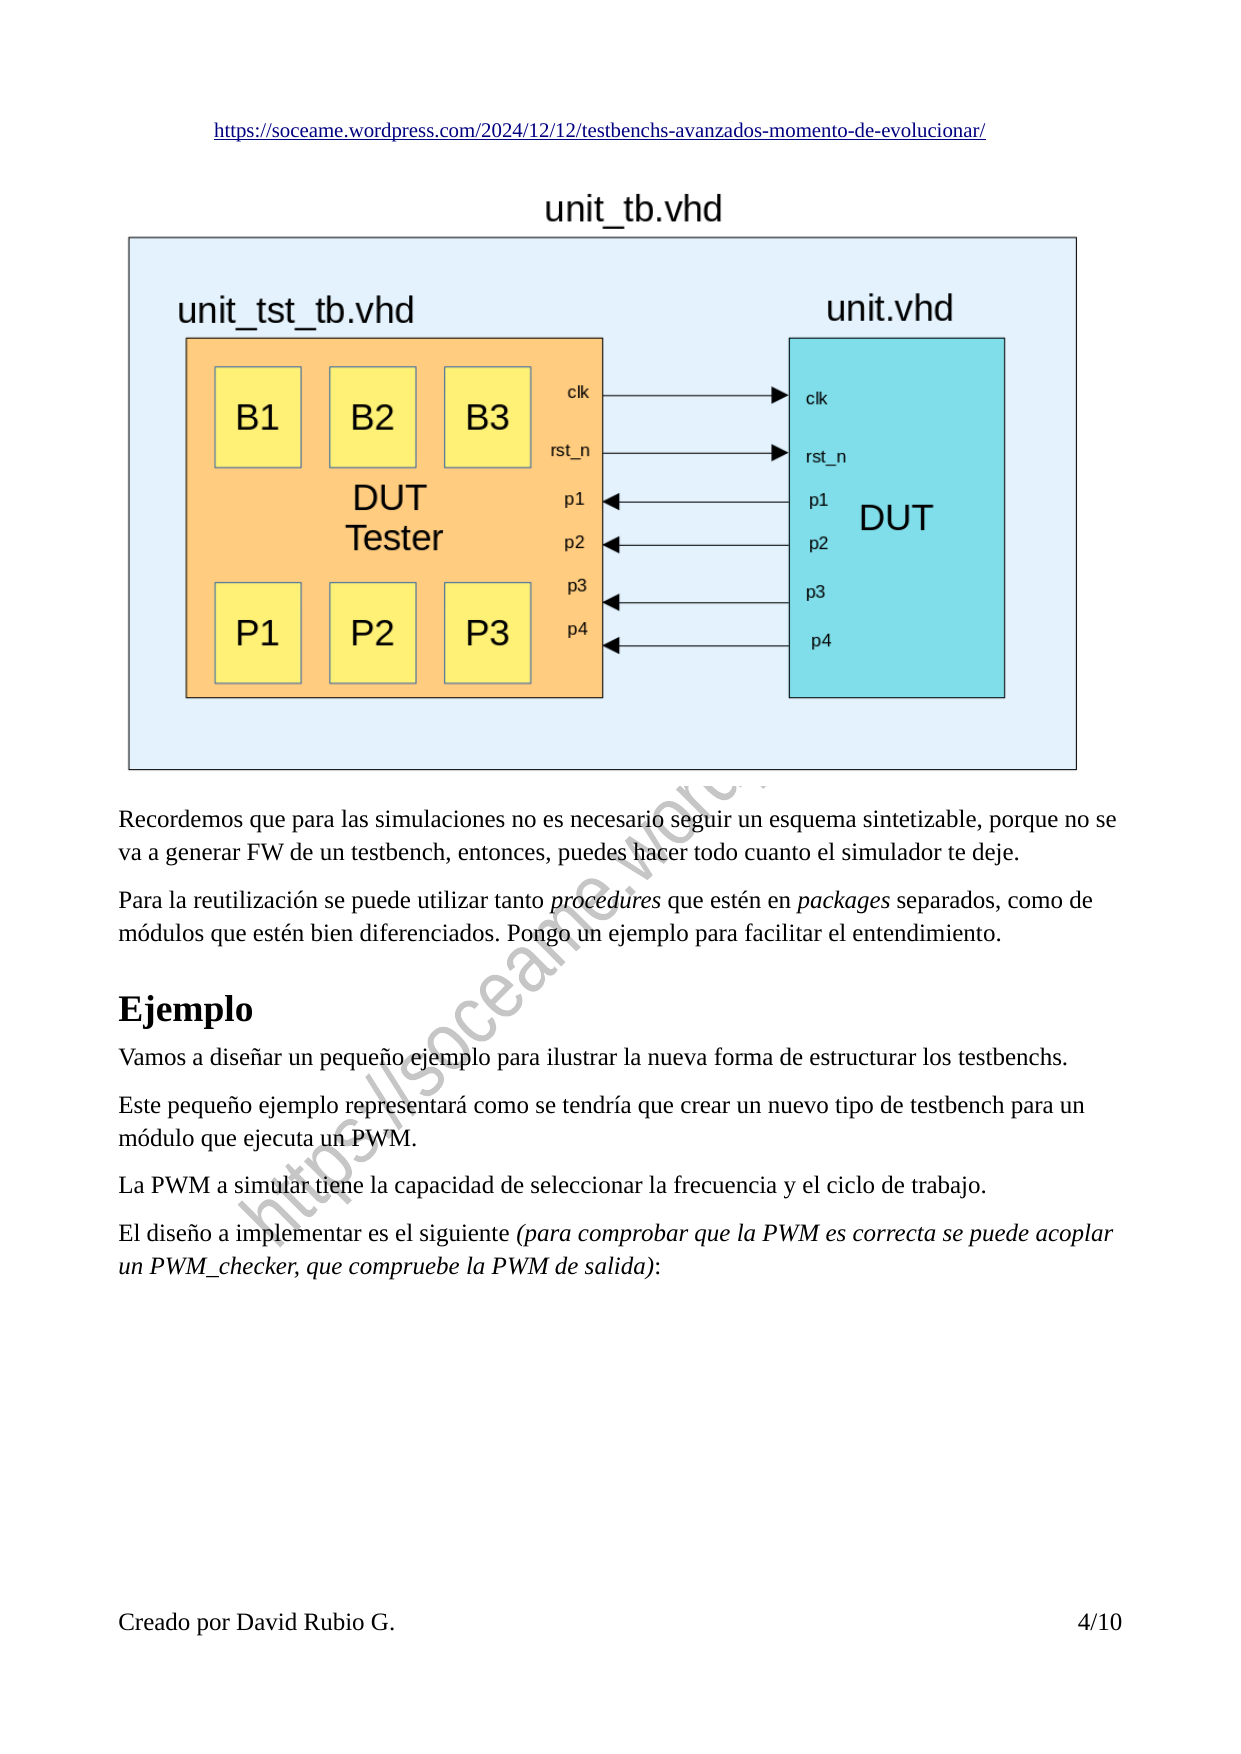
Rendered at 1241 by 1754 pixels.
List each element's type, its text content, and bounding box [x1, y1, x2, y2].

picture [118, 177, 1115, 786]
text Recordemos que para las simulaciones no es necesario seguir un esquema sintetizable, porque no se va a generar FW de un testbench, entonces, puedes hacer todo cuanto el simulador te deje. [118, 804, 1122, 866]
text Para la reutilización se puede utilizar tanto procedures que estén en packages separados, como de módulos que estén bien diferenciados. Pongo un ejemplo para facilitar el entendimiento. [118, 885, 1122, 947]
subtitle Ejemplo [118, 986, 1122, 1029]
text El diseño a implementar es el siguiente (para comprobar que la PWM es correcta se puede acoplar un PWM_checker, que compruebe la PWM de salida): [118, 1218, 1122, 1280]
text Este pequeño ejemplo representará como se tendría que crear un nuevo tipo de testbench para un módulo que ejecuta un PWM. [118, 1090, 1122, 1151]
text Vamos a diseñar un pequeño ejemplo para ilustrar la nueva forma de estructurar los testbenchs. [118, 1042, 1122, 1071]
text La PWM a simular tiene la capacidad de seleccionar la frecuencia y el ciclo de trabajo. [344, 1170, 1122, 1199]
text La PWM a simular tiene la capacidad de seleccionar la frecuencia y el ciclo de trabajo. [118, 1170, 291, 1199]
